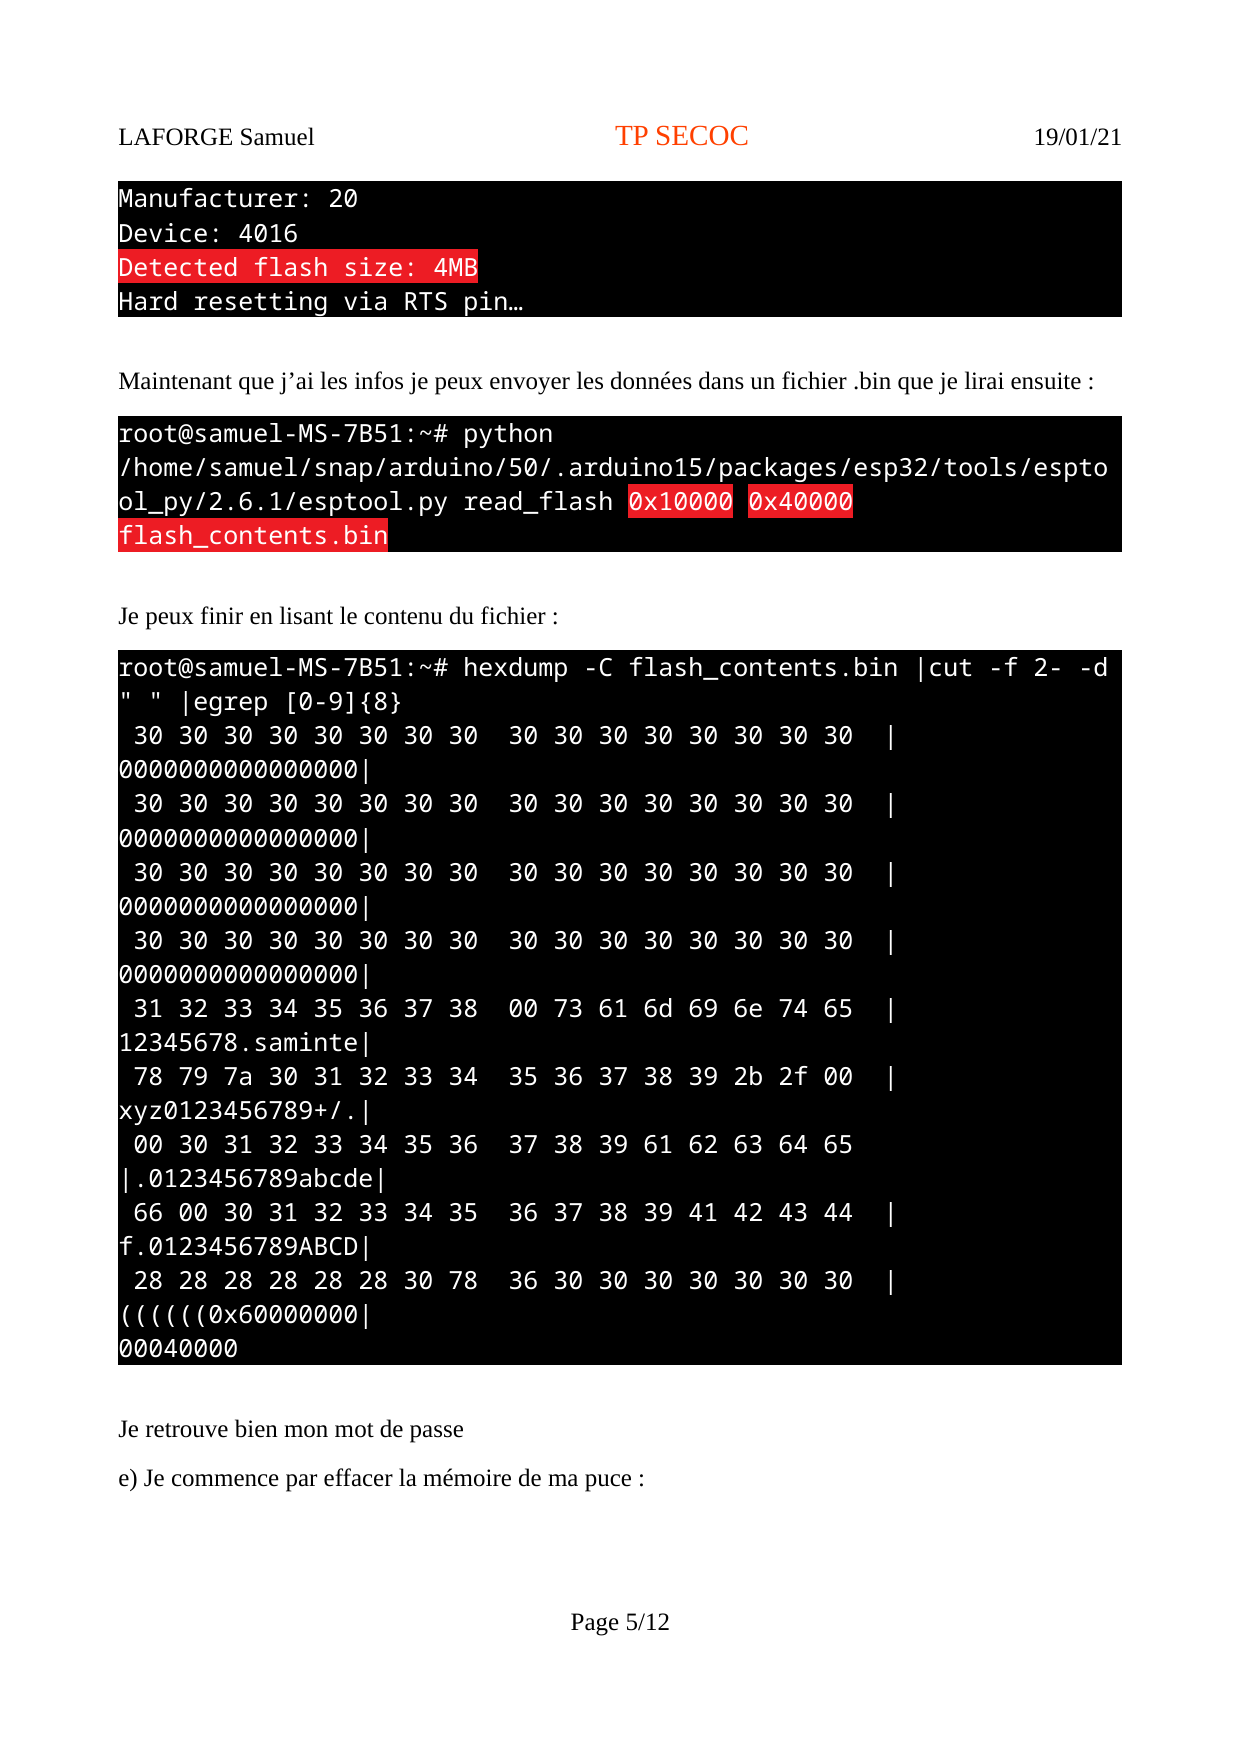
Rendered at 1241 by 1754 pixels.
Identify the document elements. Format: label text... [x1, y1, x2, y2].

text 00040000 [118, 1331, 1122, 1365]
text Hard resetting via RTS pin… [118, 283, 1122, 317]
text 30 30 30 30 30 30 30 30 30 30 30 30 30 30 30 30 |0000000000000000| [118, 718, 1122, 786]
text root@samuel-MS-7B51:~# hexdump -C flash_contents.bin |cut -f 2- -d " " |egrep [0-9]{8} [118, 650, 1122, 718]
text Detected flash size: 4MB [118, 249, 1122, 283]
text Maintenant que j’ai les infos je peux envoyer les données dans un fichier .bin que je lirai ensuite : [118, 366, 1122, 395]
text 00 30 31 32 33 34 35 36 37 38 39 61 62 63 64 65 |.0123456789abcde| [118, 1127, 1122, 1195]
text Je retrouve bien mon mot de passe [118, 1414, 1122, 1443]
text Je peux finir en lisant le contenu du fichier : [118, 601, 1122, 629]
text root@samuel-MS-7B51:~# python /home/samuel/snap/arduino/50/.arduino15/packages/esp32/tools/esptool_py/2.6.1/esptool.py read_flash 0x10000 0x40000 flash_contents.bin [118, 416, 1122, 552]
text e) Je commence par effacer la mémoire de ma puce : [118, 1463, 1122, 1492]
text 30 30 30 30 30 30 30 30 30 30 30 30 30 30 30 30 |0000000000000000| [118, 786, 1122, 854]
text 30 30 30 30 30 30 30 30 30 30 30 30 30 30 30 30 |0000000000000000| [118, 922, 1122, 991]
text Device: 4016 [118, 215, 1122, 249]
text 31 32 33 34 35 36 37 38 00 73 61 6d 69 6e 74 65 |12345678.saminte| [118, 991, 1122, 1059]
text Manufacturer: 20 [118, 181, 1122, 215]
text 66 00 30 31 32 33 34 35 36 37 38 39 41 42 43 44 |f.0123456789ABCD| [118, 1195, 1122, 1263]
text 78 79 7a 30 31 32 33 34 35 36 37 38 39 2b 2f 00 |xyz0123456789+/.| [118, 1059, 1122, 1127]
text 28 28 28 28 28 28 30 78 36 30 30 30 30 30 30 30 |((((((0x60000000| [118, 1263, 1122, 1331]
text 30 30 30 30 30 30 30 30 30 30 30 30 30 30 30 30 |0000000000000000| [118, 854, 1122, 922]
